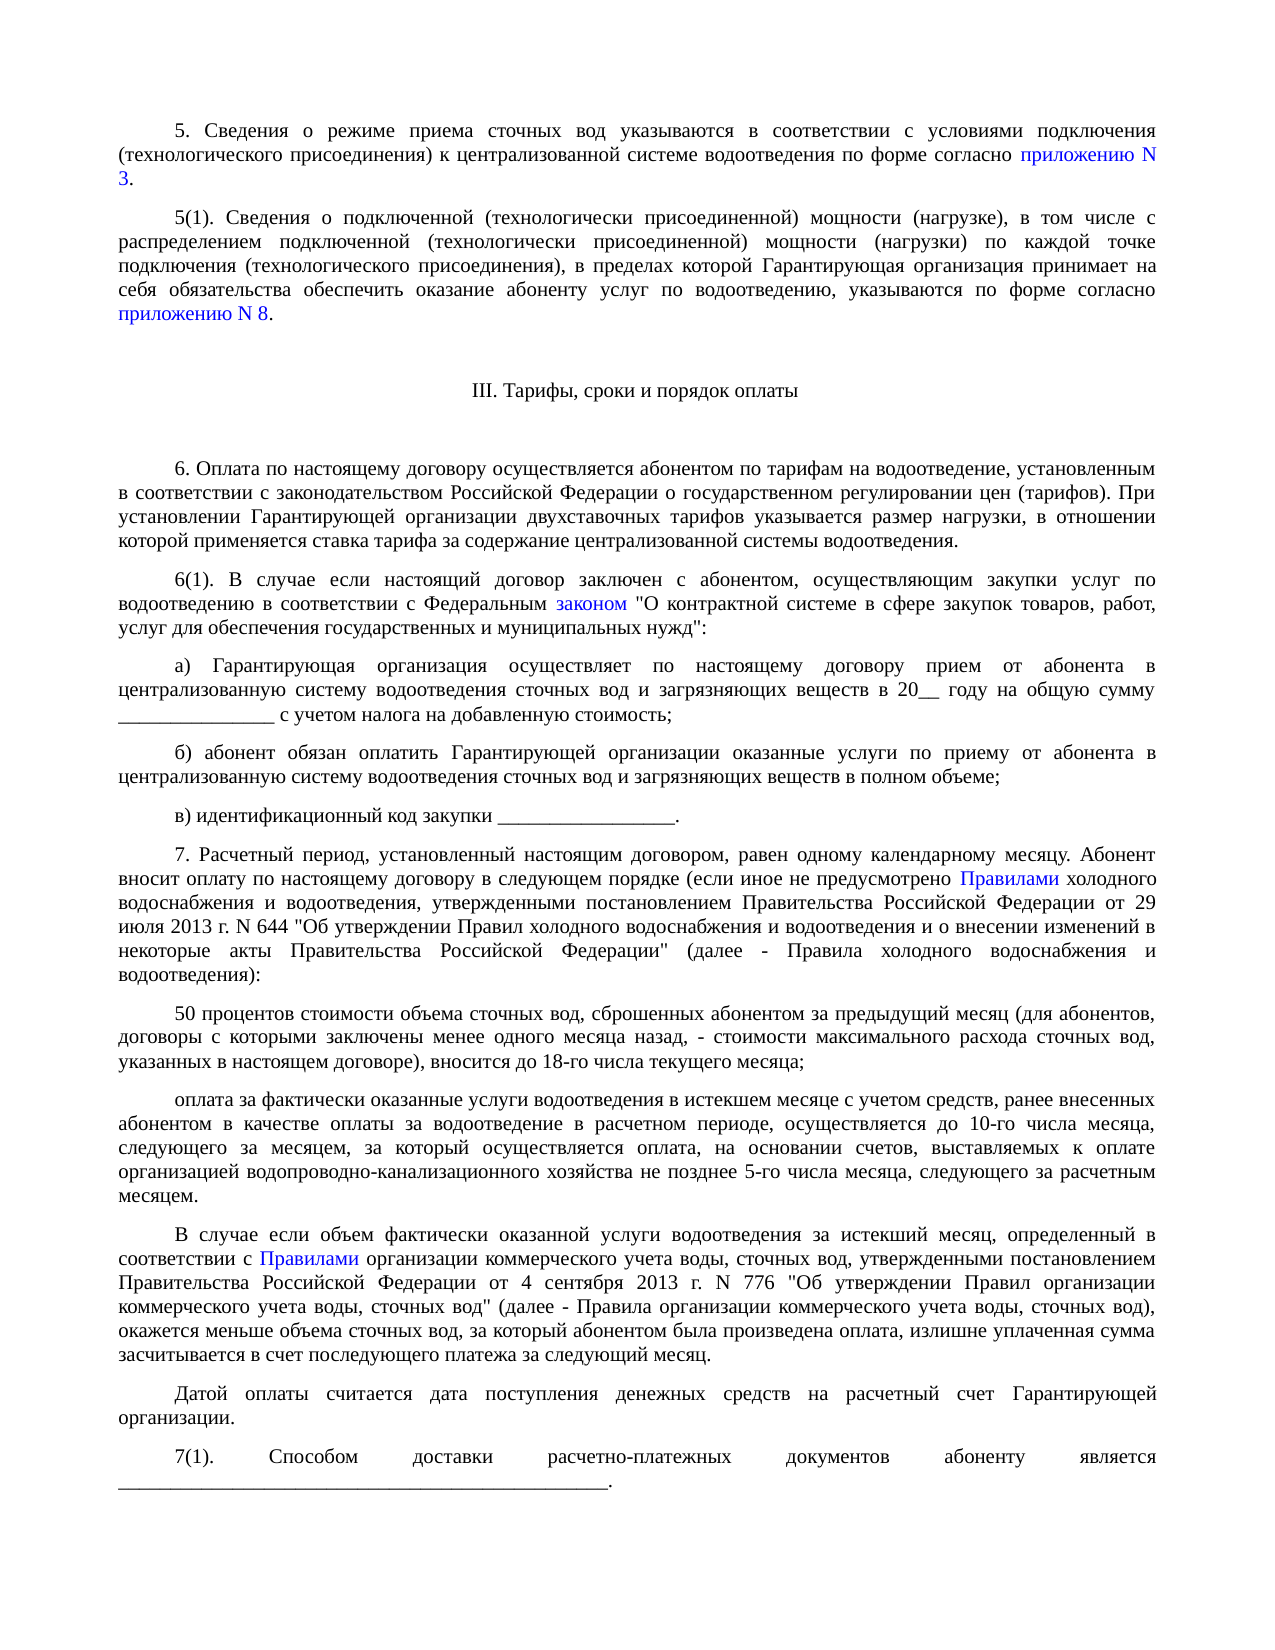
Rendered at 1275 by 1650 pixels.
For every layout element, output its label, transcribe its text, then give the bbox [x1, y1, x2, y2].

text В случае если объем фактически оказанной услуги водоотведения за истекший месяц, определенный в соответствии с Правилами организации коммерческого учета воды, сточных вод, утвержденными постановлением Правительства Российской Федерации от 4 сентября 2013 г. N 776 "Об утверждении Правил организации коммерческого учета воды, сточных вод" (далее - Правила организации коммерческого учета воды, сточных вод), окажется меньше объема сточных вод, за который абонентом была произведена оплата, излишне уплаченная сумма засчитывается в счет последующего платежа за следующий месяц. [118, 1222, 1157, 1366]
text III. Тарифы, сроки и порядок оплаты [118, 378, 1157, 402]
text а) Гарантирующая организация осуществляет по настоящему договору прием от абонента в централизованную систему водоотведения сточных вод и загрязняющих веществ в 20__ году на общую сумму _______________ с учетом налога на добавленную стоимость; [118, 653, 1157, 726]
text в) идентификационный код закупки _________________. [118, 803, 1157, 827]
text 6(1). В случае если настоящий договор заключен с абонентом, осуществляющим закупки услуг по водоотведению в соответствии с Федеральным законом "О контрактной системе в сфере закупок товаров, работ, услуг для обеспечения государственных и муниципальных нужд": [118, 567, 1157, 639]
text оплата за фактически оказанные услуги водоотведения в истекшем месяце с учетом средств, ранее внесенных абонентом в качестве оплаты за водоотведение в расчетном периоде, осуществляется до 10-го числа месяца, следующего за месяцем, за который осуществляется оплата, на основании счетов, выставляемых к оплате организацией водопроводно-канализационного хозяйства не позднее 5-го числа месяца, следующего за расчетным месяцем. [118, 1087, 1157, 1207]
text Датой оплаты считается дата поступления денежных средств на расчетный счет Гарантирующей организации. [118, 1381, 1157, 1429]
text 5(1). Сведения о подключенной (технологически присоединенной) мощности (нагрузке), в том числе с распределением подключенной (технологически присоединенной) мощности (нагрузки) по каждой точке подключения (технологического присоединения), в пределах которой Гарантирующая организация принимает на себя обязательства обеспечить оказание абоненту услуг по водоотведению, указываются по форме согласно приложению N 8. [118, 205, 1157, 325]
text 7(1). Способом доставки расчетно-платежных документов абоненту является _______________________________________________. [118, 1444, 1157, 1492]
text 6. Оплата по настоящему договору осуществляется абонентом по тарифам на водоотведение, установленным в соответствии с законодательством Российской Федерации о государственном регулировании цен (тарифов). При установлении Гарантирующей организации двухставочных тарифов указывается размер нагрузки, в отношении которой применяется ставка тарифа за содержание централизованной системы водоотведения. [118, 456, 1157, 552]
text б) абонент обязан оплатить Гарантирующей организации оказанные услуги по приему от абонента в централизованную систему водоотведения сточных вод и загрязняющих веществ в полном объеме; [118, 740, 1157, 788]
text 5. Сведения о режиме приема сточных вод указываются в соответствии с условиями подключения (технологического присоединения) к централизованной системе водоотведения по форме согласно приложению N 3. [118, 118, 1157, 190]
text 7. Расчетный период, установленный настоящим договором, равен одному календарному месяцу. Абонент вносит оплату по настоящему договору в следующем порядке (если иное не предусмотрено Правилами холодного водоснабжения и водоотведения, утвержденными постановлением Правительства Российской Федерации от 29 июля 2013 г. N 644 "Об утверждении Правил холодного водоснабжения и водоотведения и о внесении изменений в некоторые акты Правительства Российской Федерации" (далее - Правила холодного водоснабжения и водоотведения): [118, 841, 1157, 986]
text 50 процентов стоимости объема сточных вод, сброшенных абонентом за предыдущий месяц (для абонентов, договоры с которыми заключены менее одного месяца назад, - стоимости максимального расхода сточных вод, указанных в настоящем договоре), вносится до 18-го числа текущего месяца; [118, 1000, 1157, 1073]
